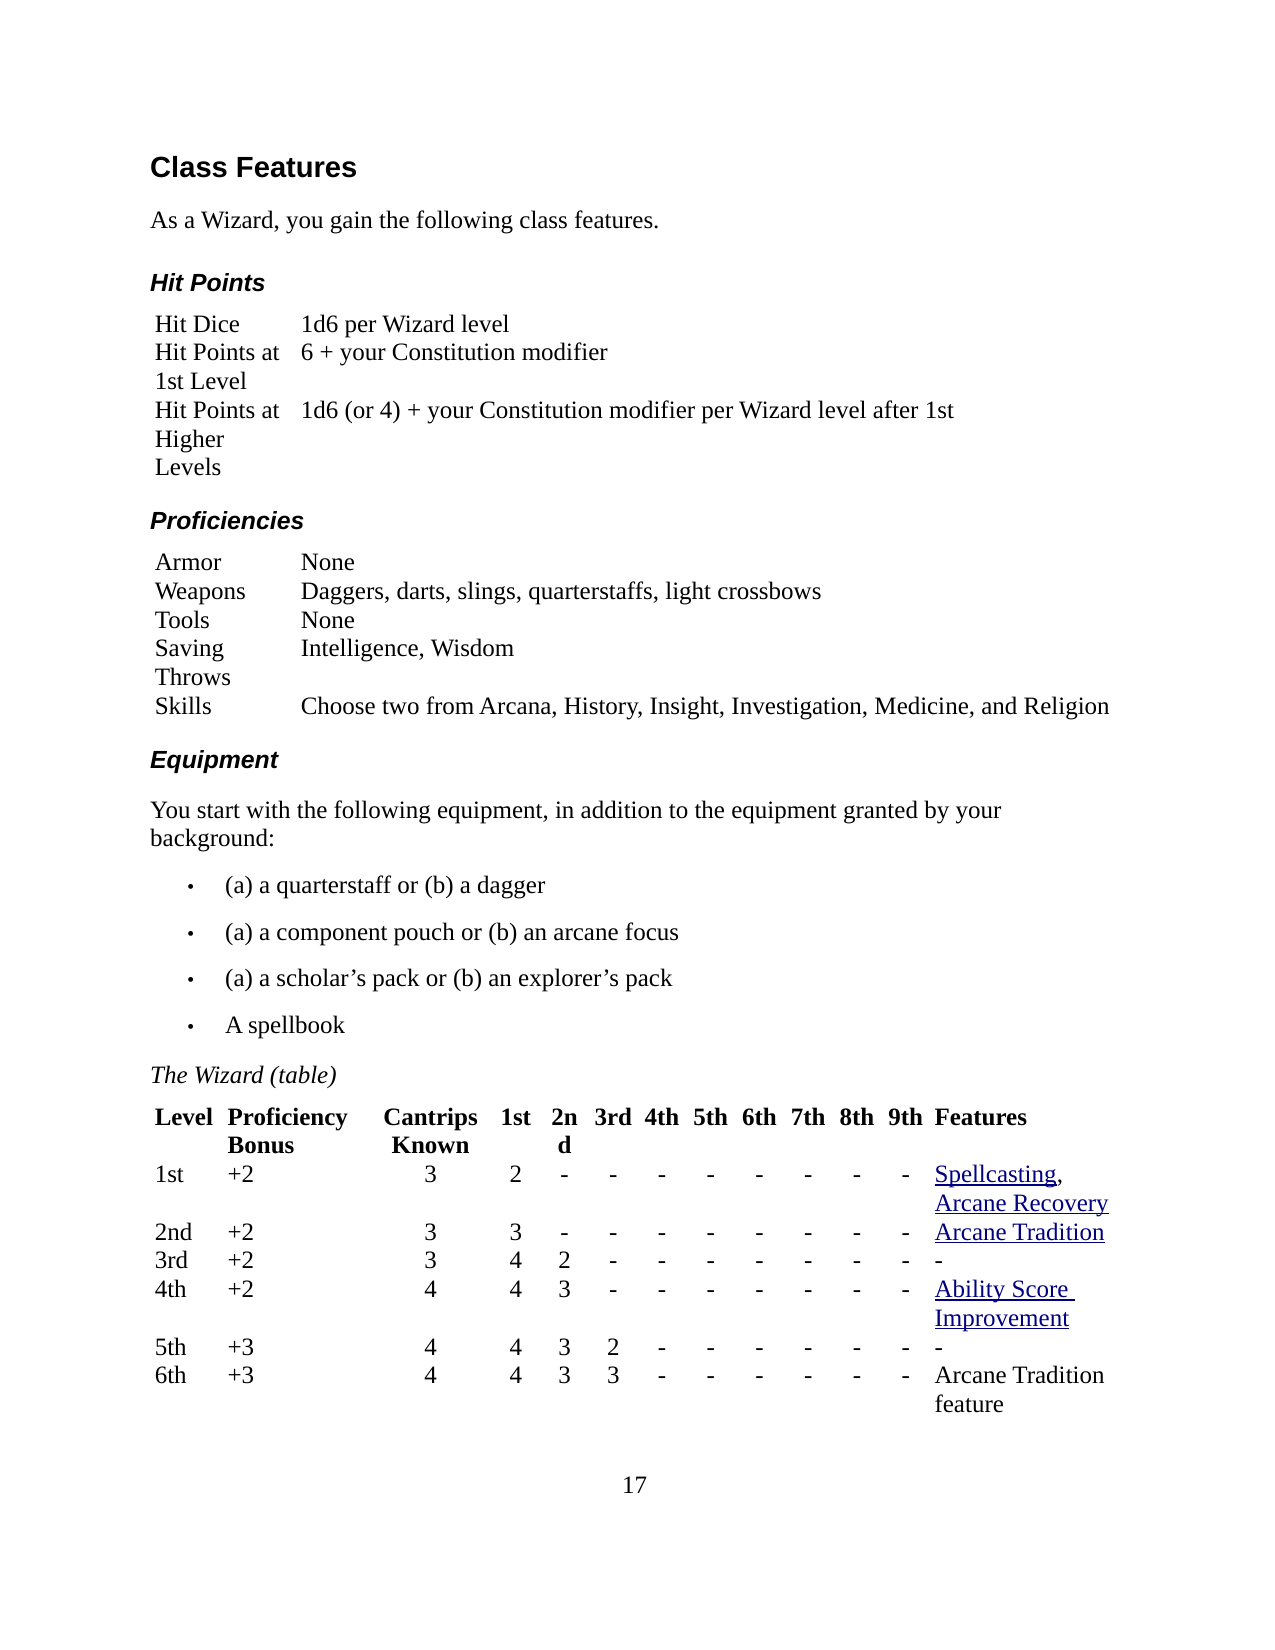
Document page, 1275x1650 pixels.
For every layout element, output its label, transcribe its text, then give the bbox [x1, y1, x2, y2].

table_cell - [589, 1245, 637, 1274]
table_cell - [638, 1332, 686, 1360]
table_header Level [150, 1102, 223, 1159]
table_cell 4 [369, 1332, 491, 1360]
table_cell 3 [540, 1274, 589, 1332]
table_header 5th [686, 1102, 735, 1159]
table_cell 5th [150, 1332, 223, 1360]
table_cell 4 [491, 1332, 540, 1360]
table_cell 4 [369, 1360, 491, 1418]
subtitle Proficiencies [150, 506, 1125, 535]
table_cell 6 + your Constitution modifier [296, 338, 1125, 395]
table_cell Ability Score Improvement [930, 1274, 1125, 1332]
table_cell - [930, 1332, 1125, 1360]
table_cell - [784, 1217, 832, 1245]
table_cell - [881, 1159, 930, 1217]
table_cell 3 [491, 1217, 540, 1245]
table_cell Spellcasting, Arcane Recovery [930, 1159, 1125, 1217]
text The Wizard (table) [150, 1060, 1125, 1089]
table_cell 3rd [150, 1245, 223, 1274]
table_cell 4th [150, 1274, 223, 1332]
table_cell Weapons [150, 576, 296, 605]
table_cell - [540, 1159, 589, 1217]
table_header None [296, 547, 1125, 576]
table_cell - [735, 1332, 784, 1360]
table_header 4th [638, 1102, 686, 1159]
table_cell - [833, 1274, 881, 1332]
table_cell 2 [589, 1332, 637, 1360]
table_cell - [589, 1159, 637, 1217]
table_cell - [833, 1332, 881, 1360]
table_cell - [638, 1360, 686, 1418]
table_cell - [784, 1159, 832, 1217]
list A spellbook [187, 1010, 1125, 1039]
table_cell - [881, 1245, 930, 1274]
table_header Proficiency Bonus [223, 1102, 369, 1159]
table_cell Tools [150, 605, 296, 633]
table_cell Intelligence, Wisdom [296, 634, 1125, 691]
table_cell 2 [540, 1245, 589, 1274]
table_cell - [638, 1217, 686, 1245]
table_header Features [930, 1102, 1125, 1159]
subtitle Equipment [150, 745, 1125, 773]
table_cell - [686, 1245, 735, 1274]
table_cell 1d6 (or 4) + your Constitution modifier per Wizard level after 1st [296, 395, 1125, 481]
table_cell Daggers, darts, slings, quarterstaffs, light crossbows [296, 576, 1125, 605]
table_cell Arcane Tradition [930, 1217, 1125, 1245]
table_header Cantrips Known [369, 1102, 491, 1159]
table_cell - [784, 1332, 832, 1360]
table_cell Saving Throws [150, 634, 296, 691]
table_cell 3 [540, 1360, 589, 1418]
table_cell 2nd [150, 1217, 223, 1245]
table_cell - [881, 1332, 930, 1360]
table_cell - [735, 1274, 784, 1332]
subtitle Class Features [150, 150, 1125, 183]
table_cell 4 [369, 1274, 491, 1332]
table_cell - [881, 1217, 930, 1245]
table_header 1st [491, 1102, 540, 1159]
table_header 1d6 per Wizard level [296, 309, 1125, 337]
table_cell - [686, 1274, 735, 1332]
table_cell - [881, 1274, 930, 1332]
list (a) a component pouch or (b) an arcane focus [187, 917, 1125, 946]
table_cell +3 [223, 1360, 369, 1418]
table_cell - [784, 1245, 832, 1274]
table_cell 3 [369, 1217, 491, 1245]
table_header Armor [150, 547, 296, 576]
table_cell Hit Points at 1st Level [150, 338, 296, 395]
table_cell - [735, 1245, 784, 1274]
table_cell - [833, 1245, 881, 1274]
table_cell - [833, 1217, 881, 1245]
table_cell 6th [150, 1360, 223, 1418]
table_cell None [296, 605, 1125, 633]
table_cell - [735, 1159, 784, 1217]
table_header 7th [784, 1102, 832, 1159]
table_cell - [589, 1217, 637, 1245]
table_cell 4 [491, 1245, 540, 1274]
table_cell - [784, 1274, 832, 1332]
table_cell - [638, 1159, 686, 1217]
table_cell - [881, 1360, 930, 1418]
table_cell 4 [491, 1360, 540, 1418]
table_cell +2 [223, 1217, 369, 1245]
table_cell 3 [589, 1360, 637, 1418]
table_cell Choose two from Arcana, History, Insight, Investigation, Medicine, and Religion [296, 691, 1125, 720]
table_cell +2 [223, 1159, 369, 1217]
subtitle Hit Points [150, 268, 1125, 296]
table_cell - [540, 1217, 589, 1245]
table_cell +3 [223, 1332, 369, 1360]
table_header 8th [833, 1102, 881, 1159]
table_cell 4 [491, 1274, 540, 1332]
table_cell 3 [369, 1159, 491, 1217]
table_cell - [686, 1159, 735, 1217]
table_cell 3 [540, 1332, 589, 1360]
table_cell Hit Points at Higher Levels [150, 395, 296, 481]
table_cell +2 [223, 1274, 369, 1332]
table_cell 2 [491, 1159, 540, 1217]
table_cell - [686, 1217, 735, 1245]
table_cell - [833, 1360, 881, 1418]
table_cell - [589, 1274, 637, 1332]
table_header Hit Dice [150, 309, 296, 337]
table_cell - [833, 1159, 881, 1217]
table_header 6th [735, 1102, 784, 1159]
list (a) a quarterstaff or (b) a dagger [187, 870, 1125, 899]
table_cell - [686, 1332, 735, 1360]
table_header 2nd [540, 1102, 589, 1159]
table_cell 3 [369, 1245, 491, 1274]
table_header 3rd [589, 1102, 637, 1159]
table_cell - [735, 1360, 784, 1418]
table_header 9th [881, 1102, 930, 1159]
text You start with the following equipment, in addition to the equipment granted by your background: [150, 795, 1125, 852]
list (a) a scholar’s pack or (b) an explorer’s pack [187, 963, 1125, 992]
table_cell - [784, 1360, 832, 1418]
table_cell Skills [150, 691, 296, 720]
table_cell - [638, 1274, 686, 1332]
table_cell +2 [223, 1245, 369, 1274]
text As a Wizard, you gain the following class features. [150, 205, 1125, 234]
table_cell - [638, 1245, 686, 1274]
table_cell Arcane Tradition feature [930, 1360, 1125, 1418]
table_cell - [930, 1245, 1125, 1274]
table_cell - [735, 1217, 784, 1245]
table_cell 1st [150, 1159, 223, 1217]
table_cell - [686, 1360, 735, 1418]
